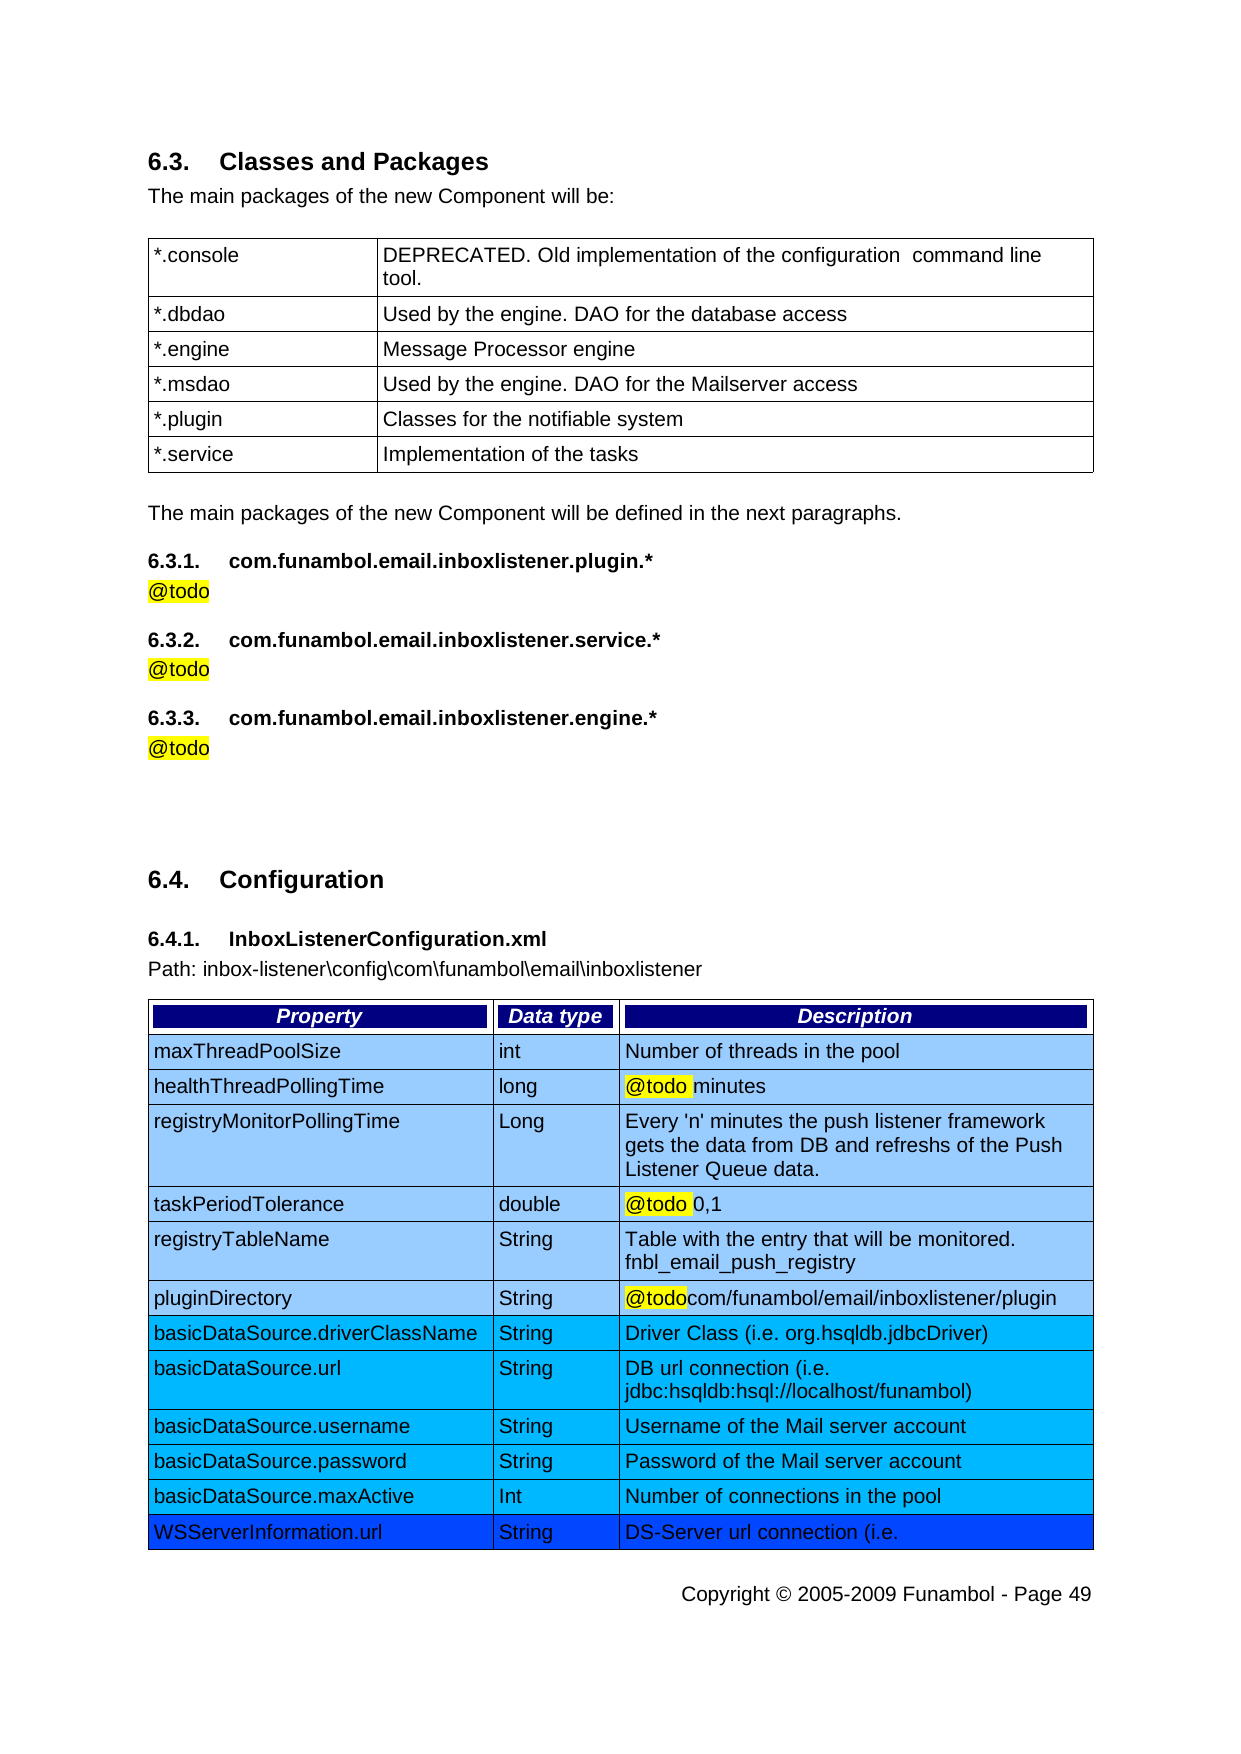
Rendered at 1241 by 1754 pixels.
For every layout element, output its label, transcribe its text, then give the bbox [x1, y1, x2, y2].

subtitle com.funambol.email.inboxlistener.plugin.* [148, 550, 1093, 573]
table_header *.console [149, 239, 377, 296]
table_cell basicDataSource.url [149, 1351, 493, 1409]
subtitle Configuration [148, 866, 1093, 894]
text @todo [148, 736, 1093, 760]
table_cell *.dbdao [149, 297, 377, 331]
table_cell String [494, 1281, 619, 1315]
table_cell maxThreadPoolSize [149, 1035, 493, 1069]
table_cell Number of threads in the pool [620, 1035, 1093, 1069]
subtitle Classes and Packages [148, 148, 1093, 176]
table_cell Int [494, 1480, 619, 1514]
table_cell basicDataSource.driverClassName [149, 1316, 493, 1350]
subtitle InboxListenerConfiguration.xml [148, 928, 1093, 951]
table_cell basicDataSource.password [149, 1445, 493, 1479]
table_cell Long [494, 1105, 619, 1186]
table_header Description [620, 1000, 1093, 1034]
table_cell String [494, 1410, 619, 1444]
table_cell Classes for the notifiable system [378, 402, 1093, 436]
table_cell Table with the entry that will be monitored. fnbl_email_push_registry [620, 1222, 1093, 1280]
text @todo [148, 579, 1093, 603]
table_cell Password of the Mail server account [620, 1445, 1093, 1479]
table_cell *.plugin [149, 402, 377, 436]
table_cell Used by the engine. DAO for the Mailserver access [378, 367, 1093, 401]
text The main packages of the new Component will be defined in the next paragraphs. [148, 501, 1093, 525]
table_cell long [494, 1070, 619, 1104]
table_header DEPRECATED. Old implementation of the configuration command line tool. [378, 239, 1093, 296]
table_cell Every 'n' minutes the push listener framework gets the data from DB and refreshs of the Push Listener Queue data. [620, 1105, 1093, 1186]
table_cell registryMonitorPollingTime [149, 1105, 493, 1186]
table_header Data type [494, 1000, 619, 1034]
table_cell @todo 0,1 [620, 1187, 1093, 1221]
table_cell pluginDirectory [149, 1281, 493, 1315]
text Path: inbox-listener\config\com\funambol\email\inboxlistener [148, 958, 1093, 981]
table_cell basicDataSource.username [149, 1410, 493, 1444]
table_cell DS-Server url connection (i.e. [620, 1515, 1093, 1549]
table_header Property [149, 1000, 493, 1034]
table_cell Message Processor engine [378, 332, 1093, 366]
table_cell DB url connection (i.e. jdbc:hsqldb:hsql://localhost/funambol) [620, 1351, 1093, 1409]
text @todo [148, 658, 1093, 681]
table_cell Implementation of the tasks [378, 437, 1093, 472]
table_cell String [494, 1222, 619, 1280]
table_cell WSServerInformation.url [149, 1515, 493, 1549]
subtitle com.funambol.email.inboxlistener.service.* [148, 628, 1093, 652]
table_cell *.msdao [149, 367, 377, 401]
table_cell healthThreadPollingTime [149, 1070, 493, 1104]
table_cell basicDataSource.maxActive [149, 1480, 493, 1514]
table_cell registryTableName [149, 1222, 493, 1280]
table_cell String [494, 1515, 619, 1549]
table_cell *.engine [149, 332, 377, 366]
table_cell Driver Class (i.e. org.hsqldb.jdbcDriver) [620, 1316, 1093, 1350]
table_cell @todo minutes [620, 1070, 1093, 1104]
table_cell taskPeriodTolerance [149, 1187, 493, 1221]
subtitle com.funambol.email.inboxlistener.engine.* [148, 706, 1093, 730]
table_cell Used by the engine. DAO for the database access [378, 297, 1093, 331]
table_cell String [494, 1316, 619, 1350]
text The main packages of the new Component will be: [148, 184, 1093, 208]
table_cell Number of connections in the pool [620, 1480, 1093, 1514]
table_cell Username of the Mail server account [620, 1410, 1093, 1444]
table_cell *.service [149, 437, 377, 472]
table_cell int [494, 1035, 619, 1069]
table_cell String [494, 1445, 619, 1479]
table_cell String [494, 1351, 619, 1409]
table_cell double [494, 1187, 619, 1221]
table_cell @todocom/funambol/email/inboxlistener/plugin [620, 1281, 1093, 1315]
